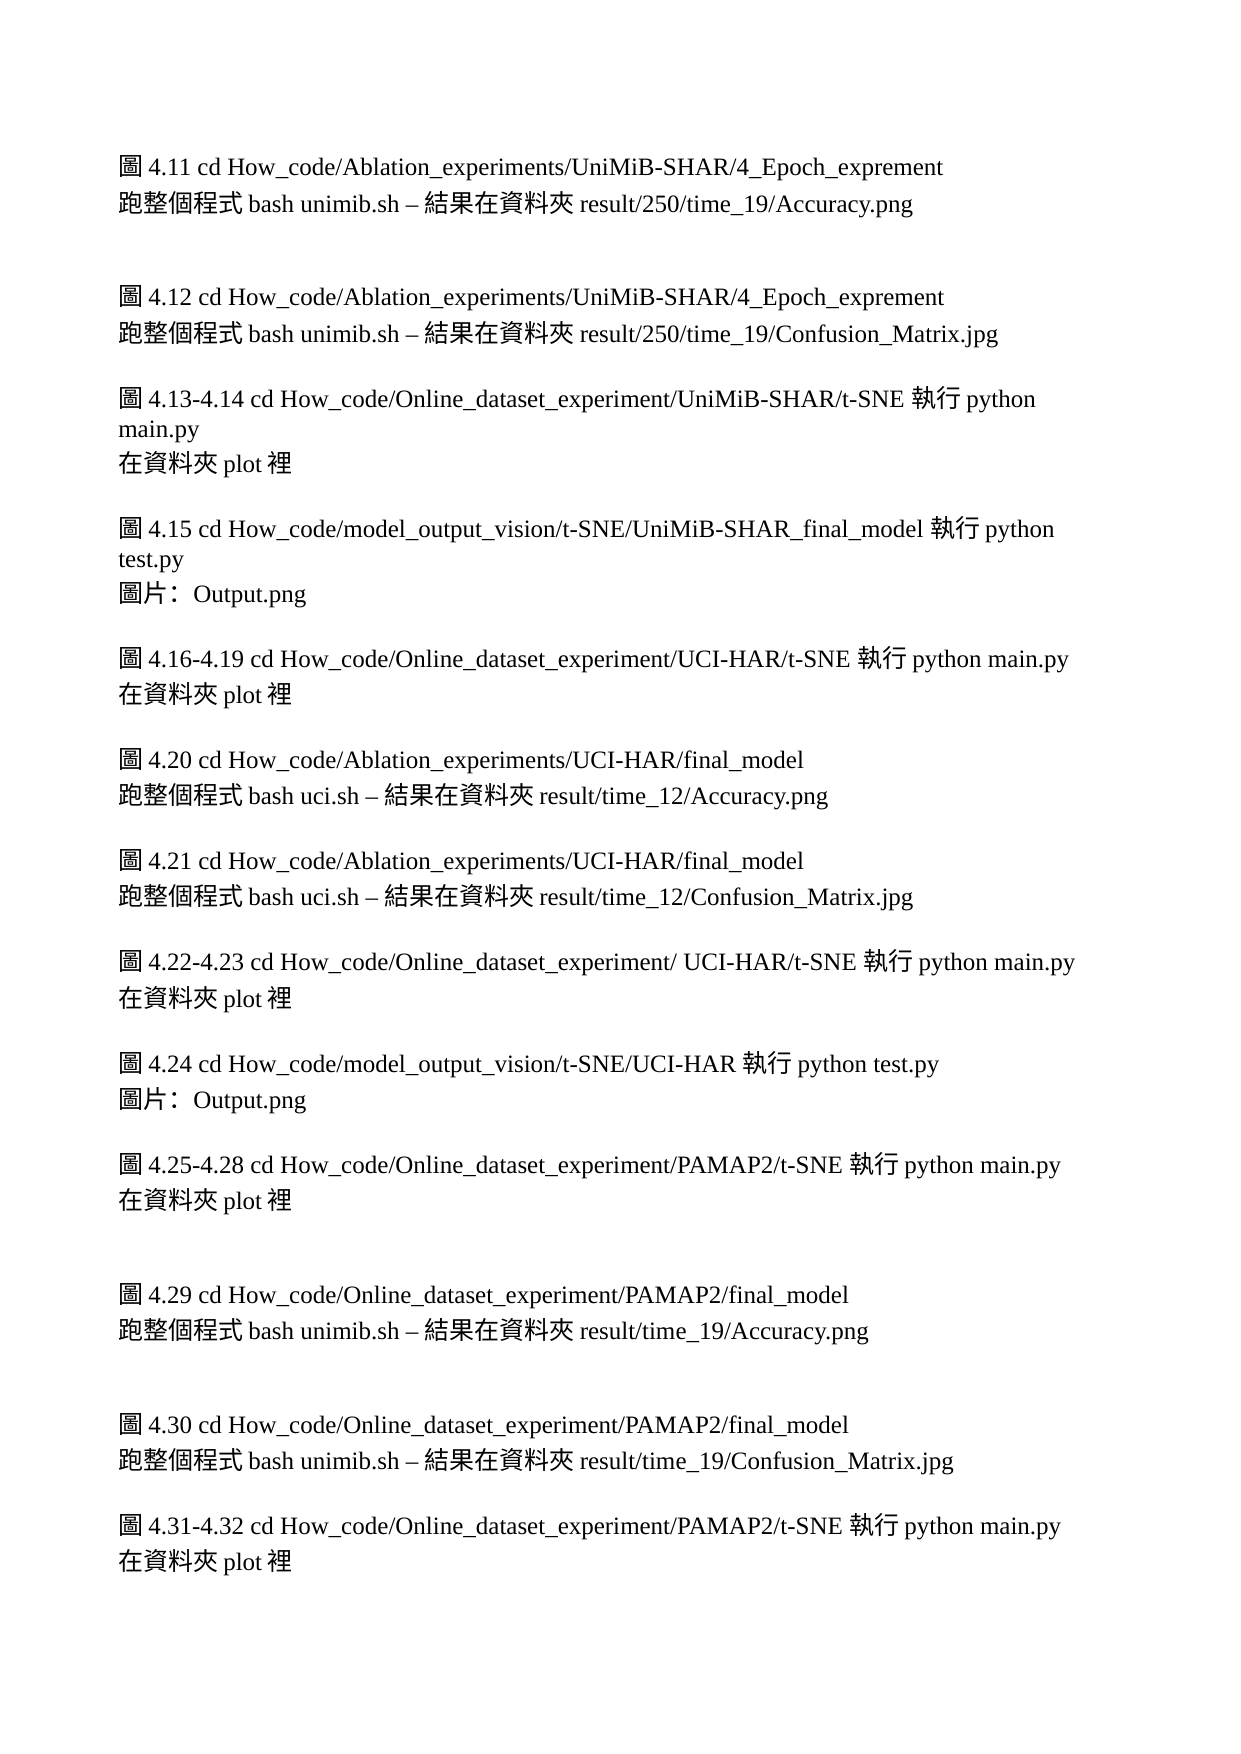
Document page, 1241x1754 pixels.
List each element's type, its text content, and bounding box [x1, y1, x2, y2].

text 圖4.29 cd How_code/Online_dataset_experiment/PAMAP2/final_model [118, 1274, 1122, 1311]
text 跑整個程式bash unimib.sh – 結果在資料夾result/time_19/Confusion_Matrix.jpg [118, 1441, 1122, 1477]
text 跑整個程式bash unimib.sh – 結果在資料夾result/250/time_19/Confusion_Matrix.jpg [118, 313, 1122, 349]
text 在資料夾plot裡 [118, 1542, 1122, 1578]
text 圖4.16-4.19 cd How_code/Online_dataset_experiment/UCI-HAR/t-SNE 執行python main.py [118, 638, 1122, 674]
text 圖4.11 cd How_code/Ablation_experiments/UniMiB-SHAR/4_Epoch_exprement [118, 147, 1122, 183]
text 圖4.24 cd How_code/model_output_vision/t-SNE/UCI-HAR 執行python test.py [118, 1043, 1122, 1079]
text 圖片：Output.png [118, 1079, 1122, 1116]
text 在資料夾plot裡 [118, 674, 1122, 711]
text 跑整個程式bash unimib.sh – 結果在資料夾result/time_19/Accuracy.png [118, 1311, 1122, 1347]
text 圖片：Output.png [118, 573, 1122, 609]
text 跑整個程式bash unimib.sh – 結果在資料夾result/250/time_19/Accuracy.png [118, 183, 1122, 219]
text 跑整個程式bash uci.sh – 結果在資料夾result/time_12/Confusion_Matrix.jpg [118, 877, 1122, 913]
text 圖4.15 cd How_code/model_output_vision/t-SNE/UniMiB-SHAR_final_model 執行python test.py [118, 508, 1122, 573]
text 在資料夾plot裡 [118, 443, 1122, 479]
text 圖4.25-4.28 cd How_code/Online_dataset_experiment/PAMAP2/t-SNE 執行python main.py [118, 1144, 1122, 1181]
text 圖4.31-4.32 cd How_code/Online_dataset_experiment/PAMAP2/t-SNE 執行python main.py [118, 1506, 1122, 1542]
text 在資料夾plot裡 [118, 1181, 1122, 1217]
text 圖4.12 cd How_code/Ablation_experiments/UniMiB-SHAR/4_Epoch_exprement [118, 277, 1122, 313]
text 跑整個程式bash uci.sh – 結果在資料夾result/time_12/Accuracy.png [118, 776, 1122, 812]
text 圖4.13-4.14 cd How_code/Online_dataset_experiment/UniMiB-SHAR/t-SNE 執行python main.py [118, 378, 1122, 443]
text 圖4.20 cd How_code/Ablation_experiments/UCI-HAR/final_model [118, 739, 1122, 776]
text 在資料夾plot裡 [118, 978, 1122, 1014]
text 圖4.22-4.23 cd How_code/Online_dataset_experiment/ UCI-HAR/t-SNE 執行python main.py [118, 942, 1122, 978]
text 圖4.21 cd How_code/Ablation_experiments/UCI-HAR/final_model [118, 841, 1122, 877]
text 圖4.30 cd How_code/Online_dataset_experiment/PAMAP2/final_model [118, 1404, 1122, 1441]
